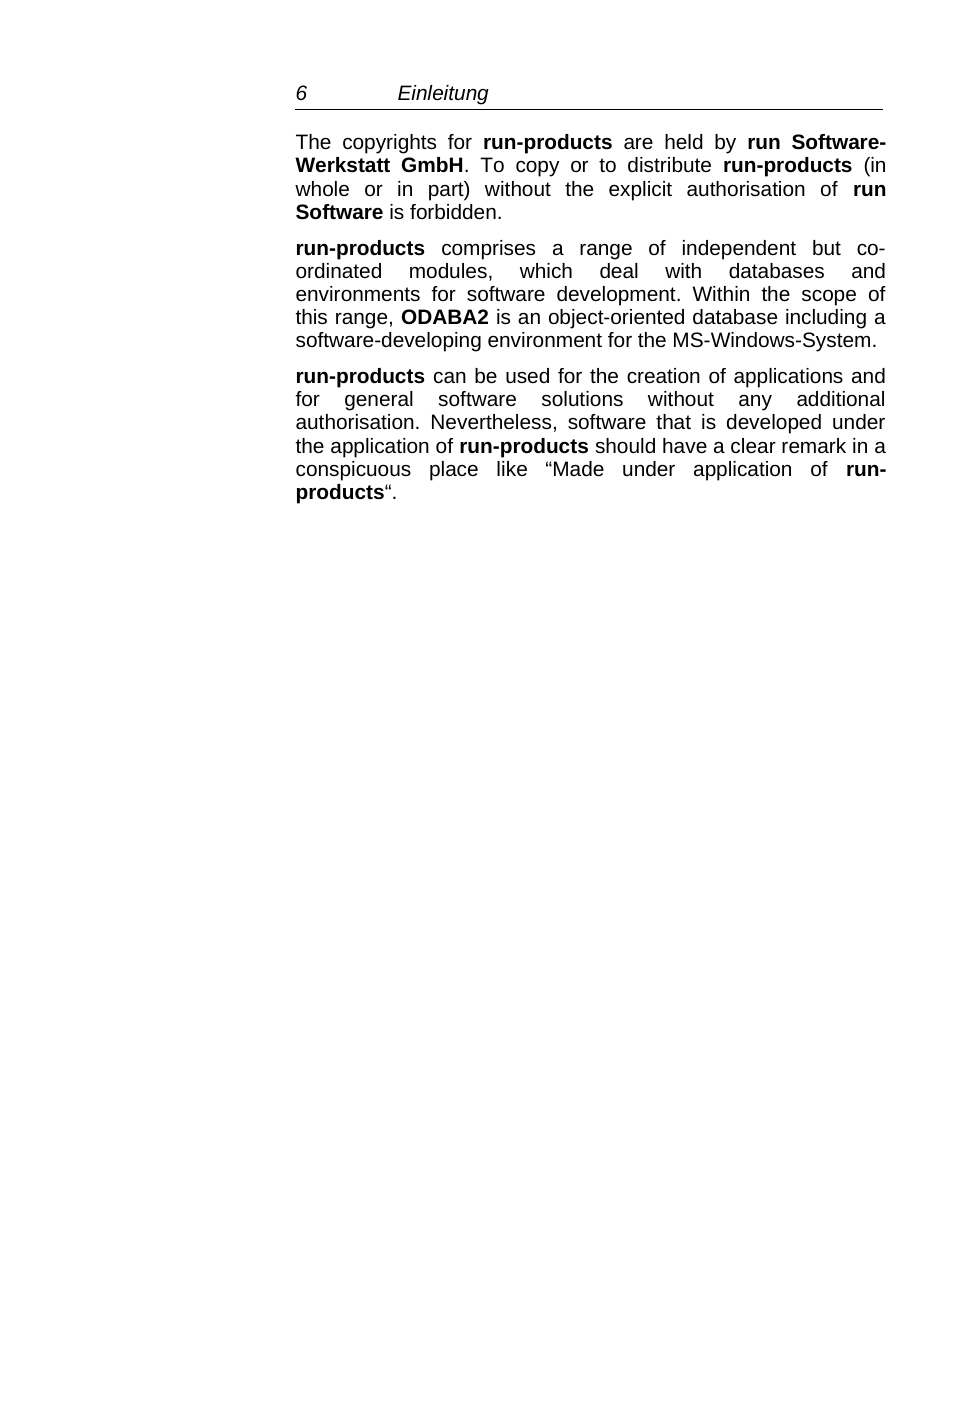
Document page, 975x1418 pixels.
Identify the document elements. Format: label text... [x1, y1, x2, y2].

text run-products can be used for the creation of applications and for general software solutions without any additional authorisation. Nevertheless, software that is developed under the application of run-products should have a clear remark in a conspicuous place like “Made under application of run-products“. [295, 365, 886, 504]
text run-products comprises a range of independent but co-ordinated modules, which deal with databases and environments for software development. Within the scope of this range, ODABA2 is an object-oriented database including a software-developing environment for the MS-Windows-System. [295, 236, 886, 352]
text The copyrights for run-products are held by run Software-Werkstatt GmbH. To copy or to distribute run-products (in whole or in part) without the explicit authorisation of run Software is forbidden. [295, 131, 886, 223]
